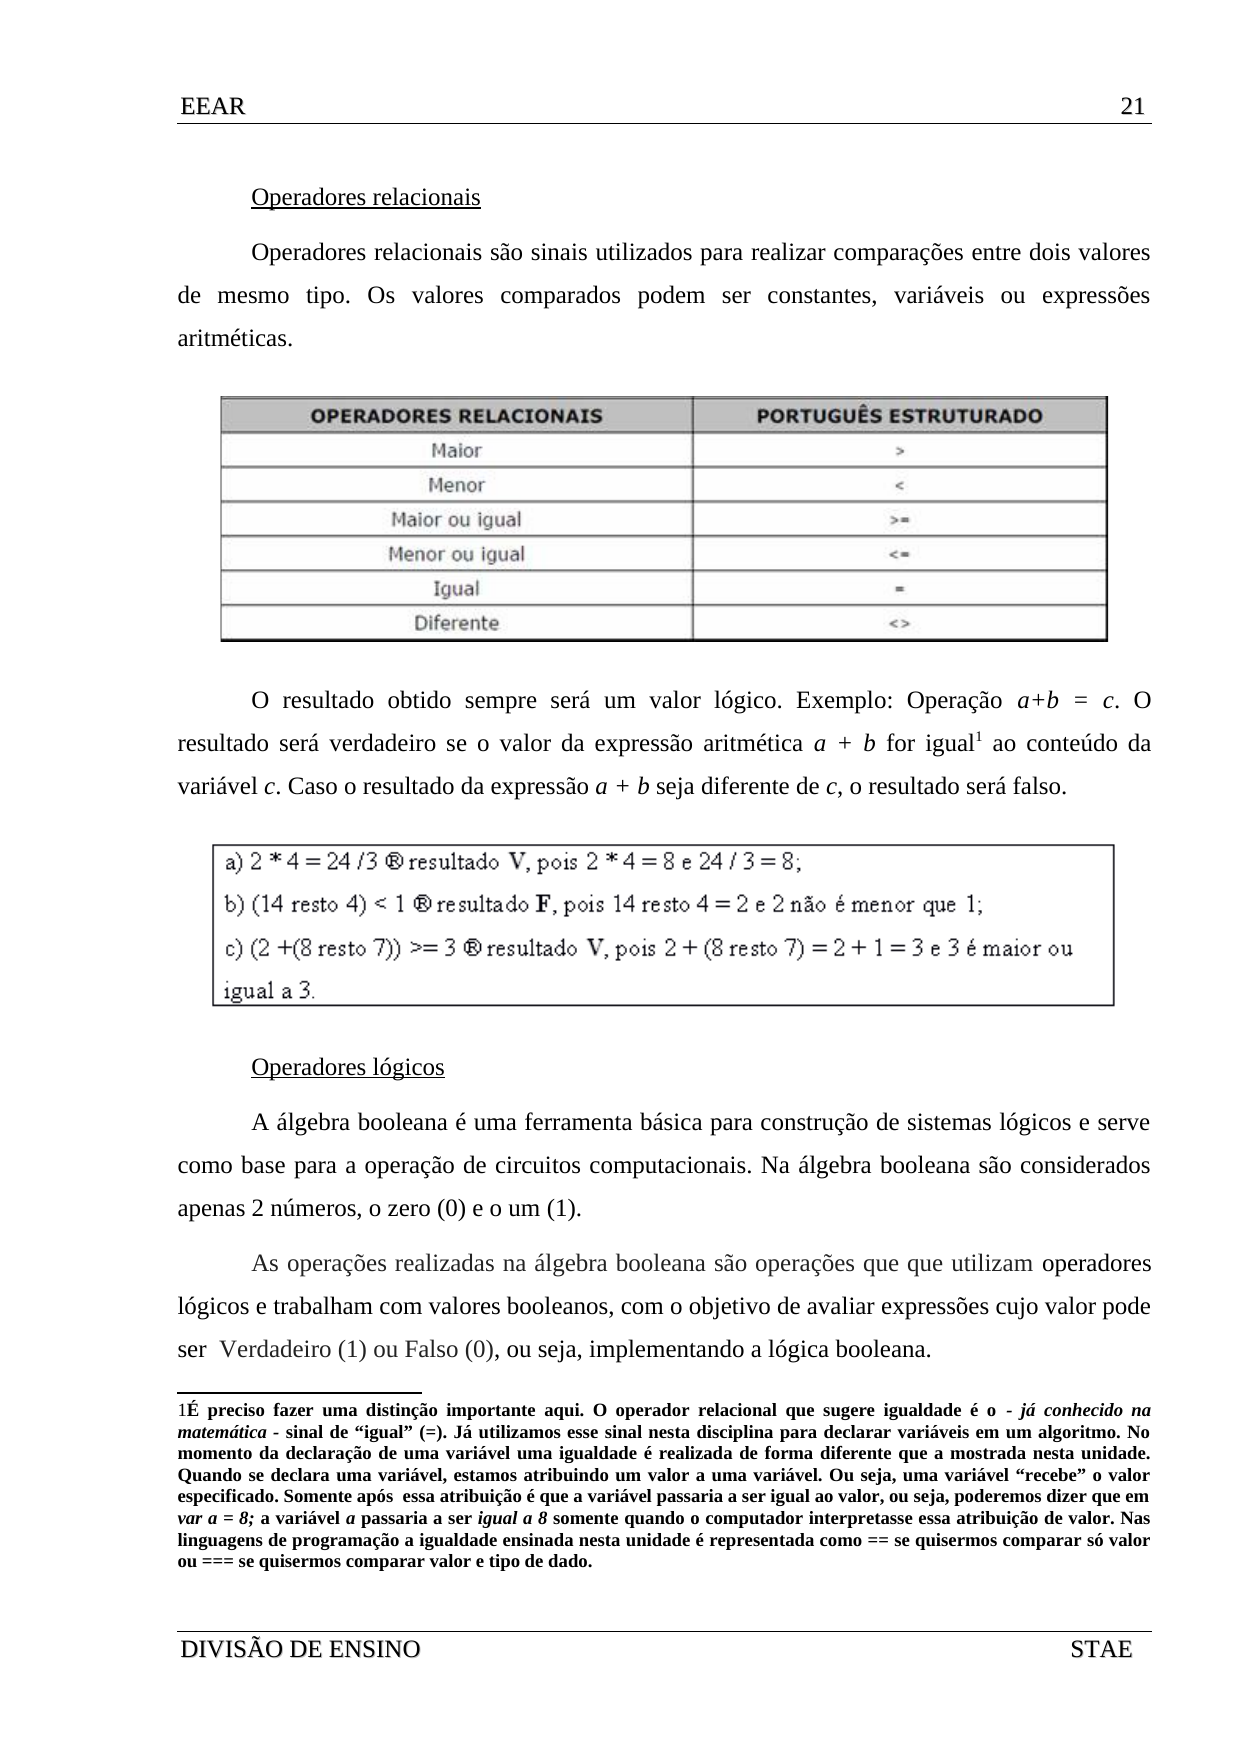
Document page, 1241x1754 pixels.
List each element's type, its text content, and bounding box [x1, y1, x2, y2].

text Operadores lógicos [177, 1052, 1152, 1081]
text É preciso fazer uma distinção importante aqui. O operador relacional que sugere igualdade é o - já conhecido na matemática - sinal de “igual” (=). Já utilizamos esse sinal nesta disciplina para declarar variáveis em um algoritmo. No momento da declaração de uma variável uma igualdade é realizada de forma diferente que a mostrada nesta unidade. Quando se declara uma variável, estamos atribuindo um valor a uma variável. Ou seja, uma variável “recebe” o valor especificado. Somente após essa atribuição é que a variável passaria a ser igual ao valor, ou seja, poderemos dizer que em var a = 8; a variável a passaria a ser igual a 8 somente quando o computador interpretasse essa atribuição de valor. Nas linguagens de programação a igualdade ensinada nesta unidade é representada como == se quisermos comparar só valor ou === se quisermos comparar valor e tipo de dado. [177, 1399, 1152, 1572]
text O resultado obtido sempre será um valor lógico. Exemplo: Operação a+b = c. O resultado será verdadeiro se o valor da expressão aritmética a + b for igual ao conteúdo da variável c. Caso o resultado da expressão a + b seja diferente de c, o resultado será falso. [177, 685, 1152, 800]
text Operadores relacionais são sinais utilizados para realizar comparações entre dois valores de mesmo tipo. Os valores comparados podem ser constantes, variáveis ou expressões aritméticas. [177, 237, 1152, 352]
text As operações realizadas na álgebra booleana são operações que que utilizam operadores lógicos e trabalham com valores booleanos, com o objetivo de avaliar expressões cujo valor pode ser Verdadeiro (1) ou Falso (0), ou seja, implementando a lógica booleana. [177, 1248, 1152, 1363]
picture [220, 396, 1109, 642]
text Operadores relacionais [177, 182, 1152, 211]
picture [211, 843, 1118, 1008]
text A álgebra booleana é uma ferramenta básica para construção de sistemas lógicos e serve como base para a operação de circuitos computacionais. Na álgebra booleana são considerados apenas 2 números, o zero (0) e o um (1). [177, 1107, 1152, 1222]
